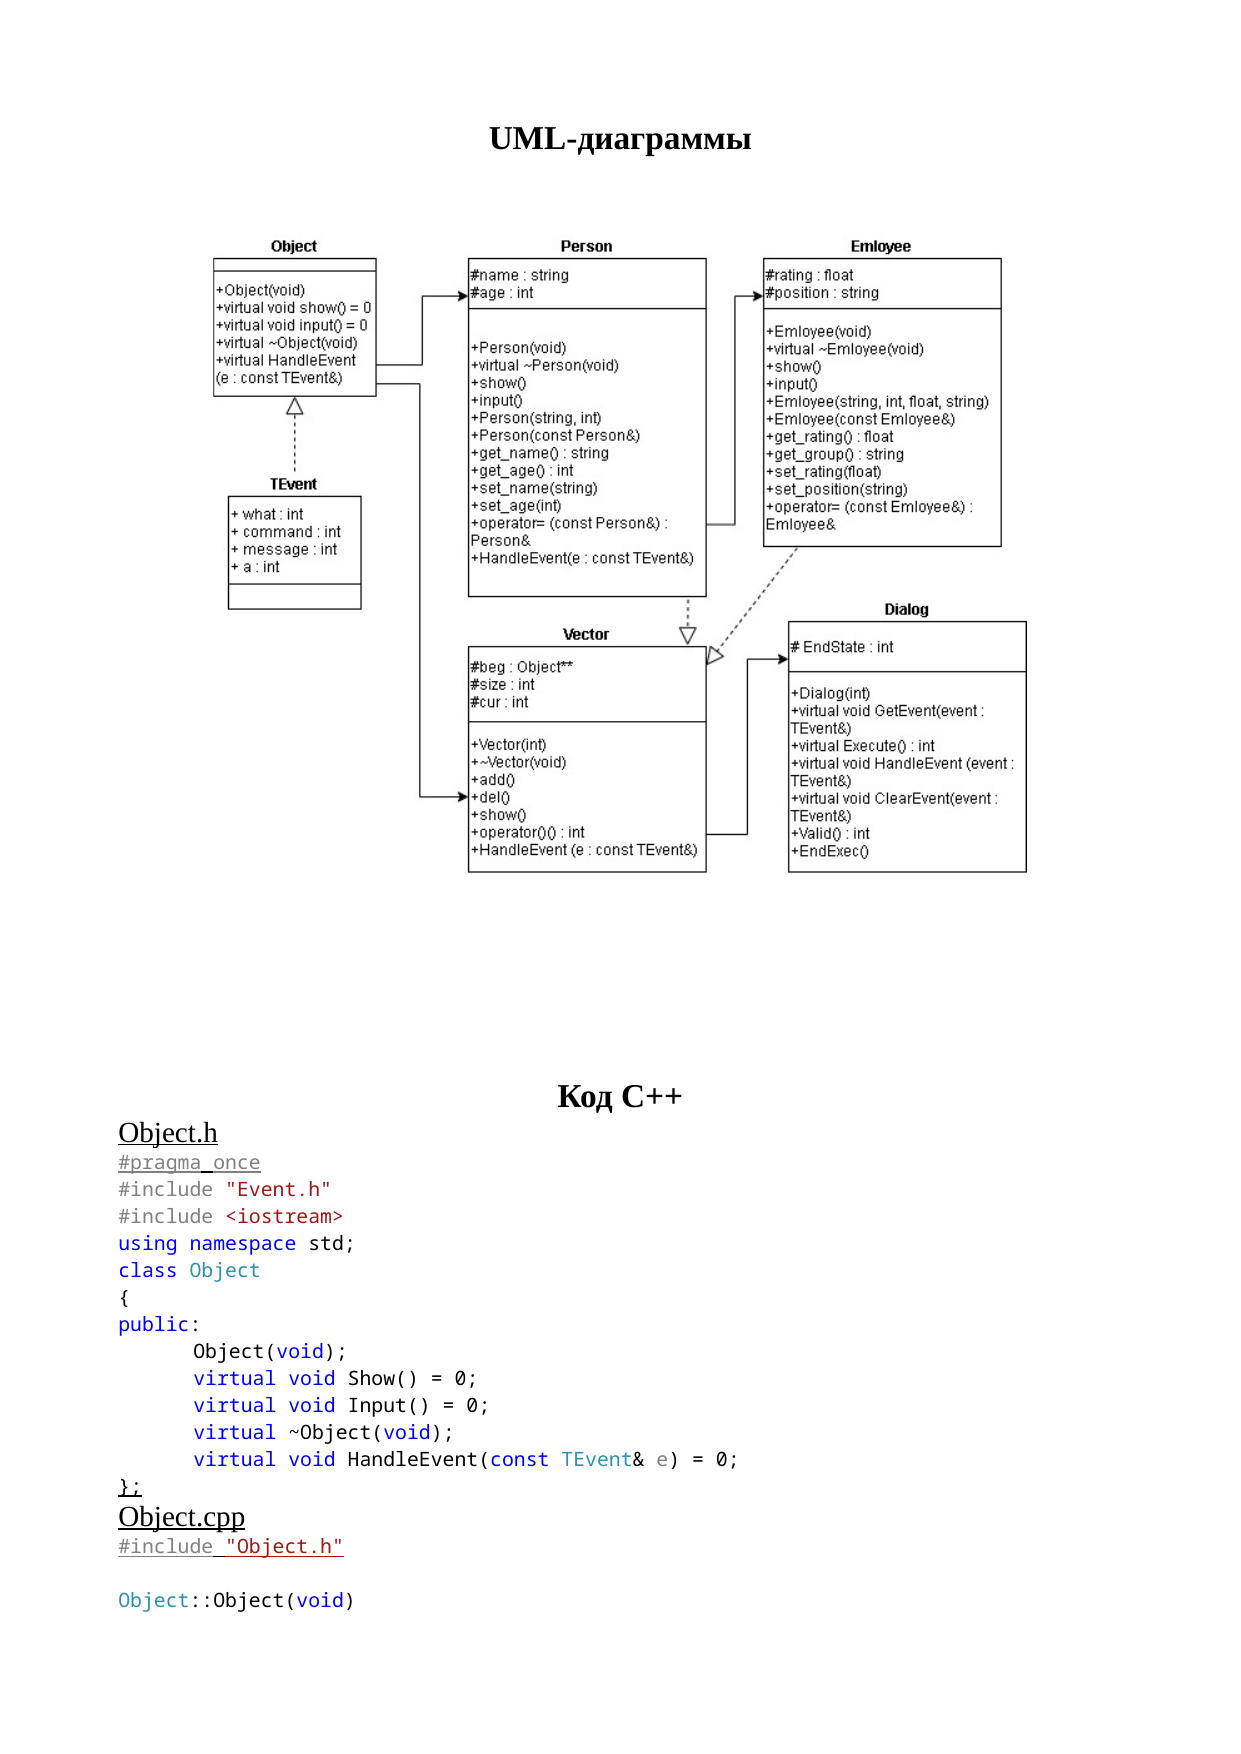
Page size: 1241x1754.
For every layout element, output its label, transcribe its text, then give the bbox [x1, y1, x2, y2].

text using namespace std; [118, 1229, 1122, 1256]
text Object(void); [118, 1337, 1122, 1364]
text class Object [118, 1256, 1122, 1283]
text #include "Event.h" [118, 1175, 1122, 1202]
text }; [118, 1472, 1122, 1499]
text Object.cpp [118, 1499, 1122, 1533]
text #pragma once [118, 1148, 1122, 1175]
text virtual void Show() = 0; [118, 1364, 1122, 1391]
text virtual void Input() = 0; [118, 1391, 1122, 1418]
text virtual void HandleEvent(const TEvent& e) = 0; [118, 1445, 1122, 1472]
picture [213, 233, 1027, 874]
text { [118, 1283, 1122, 1310]
text Код C++ [118, 1076, 1122, 1115]
text #include "Object.h" [118, 1533, 1122, 1559]
text Object.h [118, 1115, 1122, 1148]
text Object::Object(void) [118, 1587, 1122, 1613]
text public: [118, 1310, 1122, 1337]
text virtual ~Object(void); [118, 1418, 1122, 1445]
text UML-диаграммы [118, 118, 1122, 156]
text #include <iostream> [118, 1202, 1122, 1229]
